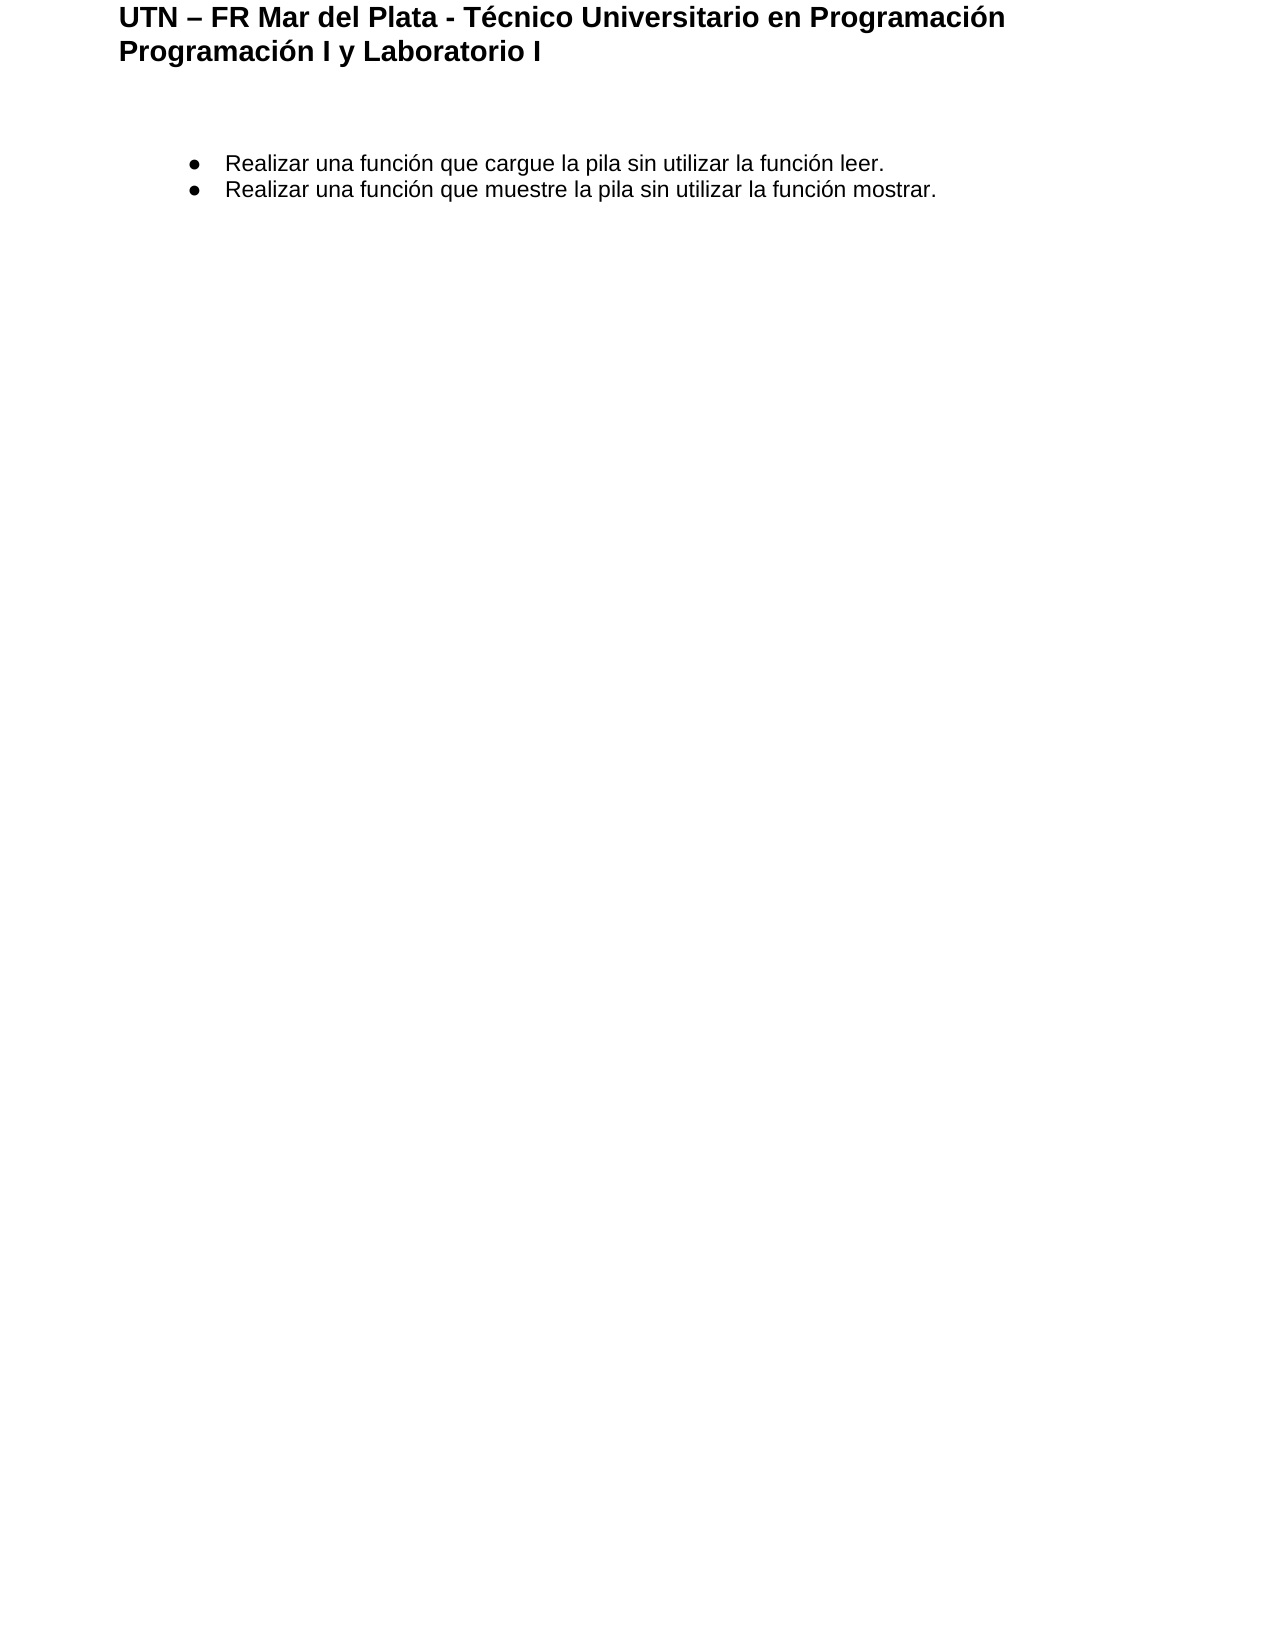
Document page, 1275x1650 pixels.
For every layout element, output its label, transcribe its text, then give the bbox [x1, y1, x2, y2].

list Realizar una función que cargue la pila sin utilizar la función leer. [187, 150, 1172, 176]
list Realizar una función que muestre la pila sin utilizar la función mostrar. [187, 176, 1172, 203]
